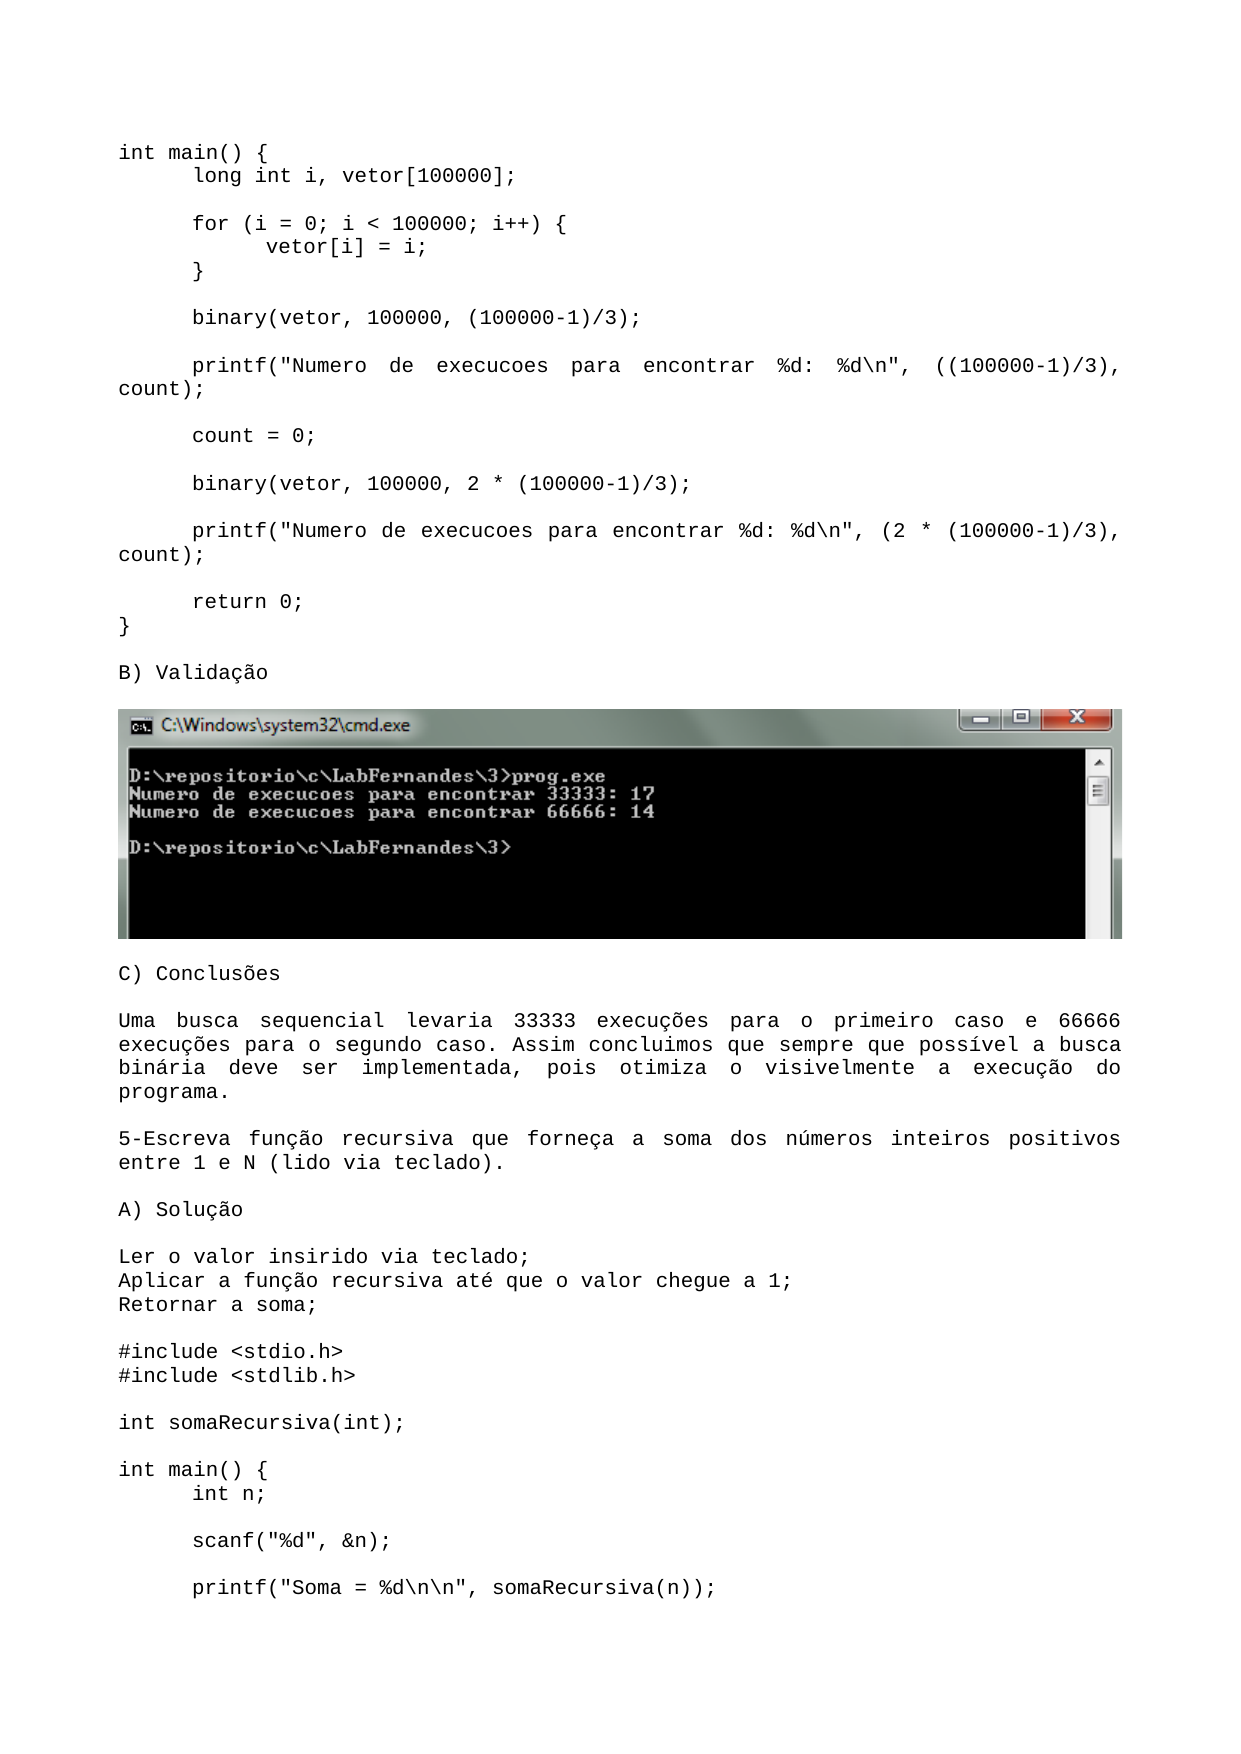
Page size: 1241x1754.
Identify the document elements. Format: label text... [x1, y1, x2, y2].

text } [118, 615, 1122, 638]
text scanf("%d", &n); [118, 1530, 1122, 1554]
text printf("Numero de execucoes para encontrar %d: %d\n", ((100000-1)/3), count); [118, 354, 1122, 402]
text count = 0; [118, 426, 1122, 449]
text C) Conclusões [118, 963, 1122, 986]
text #include <stdlib.h> [118, 1364, 1122, 1388]
text Ler o valor insirido via teclado; [118, 1246, 1122, 1270]
text long int i, vetor[100000]; [118, 165, 1122, 189]
text binary(vetor, 100000, 2 * (100000-1)/3); [118, 473, 1122, 496]
text for (i = 0; i < 100000; i++) { [118, 213, 1122, 236]
text int somaRecursiva(int); [118, 1412, 1122, 1436]
picture [118, 709, 1123, 939]
text B) Validação [118, 662, 1122, 686]
text #include <stdio.h> [118, 1341, 1122, 1364]
text Aplicar a função recursiva até que o valor chegue a 1; [118, 1270, 1122, 1294]
text binary(vetor, 100000, (100000-1)/3); [118, 307, 1122, 331]
text printf("Numero de execucoes para encontrar %d: %d\n", (2 * (100000-1)/3), count); [118, 520, 1122, 567]
text } [118, 260, 1122, 284]
text vetor[i] = i; [118, 236, 1122, 260]
text int main() { [118, 142, 1122, 165]
text Uma busca sequencial levaria 33333 execuções para o primeiro caso e 66666 execuções para o segundo caso. Assim concluimos que sempre que possível a busca binária deve ser implementada, pois otimiza o visivelmente a execução do programa. [118, 1010, 1122, 1104]
text Retornar a soma; [118, 1294, 1122, 1317]
text int main() { [118, 1459, 1122, 1483]
text A) Solução [118, 1199, 1122, 1223]
text 5-Escreva função recursiva que forneça a soma dos números inteiros positivos entre 1 e N (lido via teclado). [118, 1128, 1122, 1175]
text int n; [118, 1483, 1122, 1506]
text printf("Soma = %d\n\n", somaRecursiva(n)); [118, 1577, 1122, 1601]
text return 0; [118, 591, 1122, 615]
